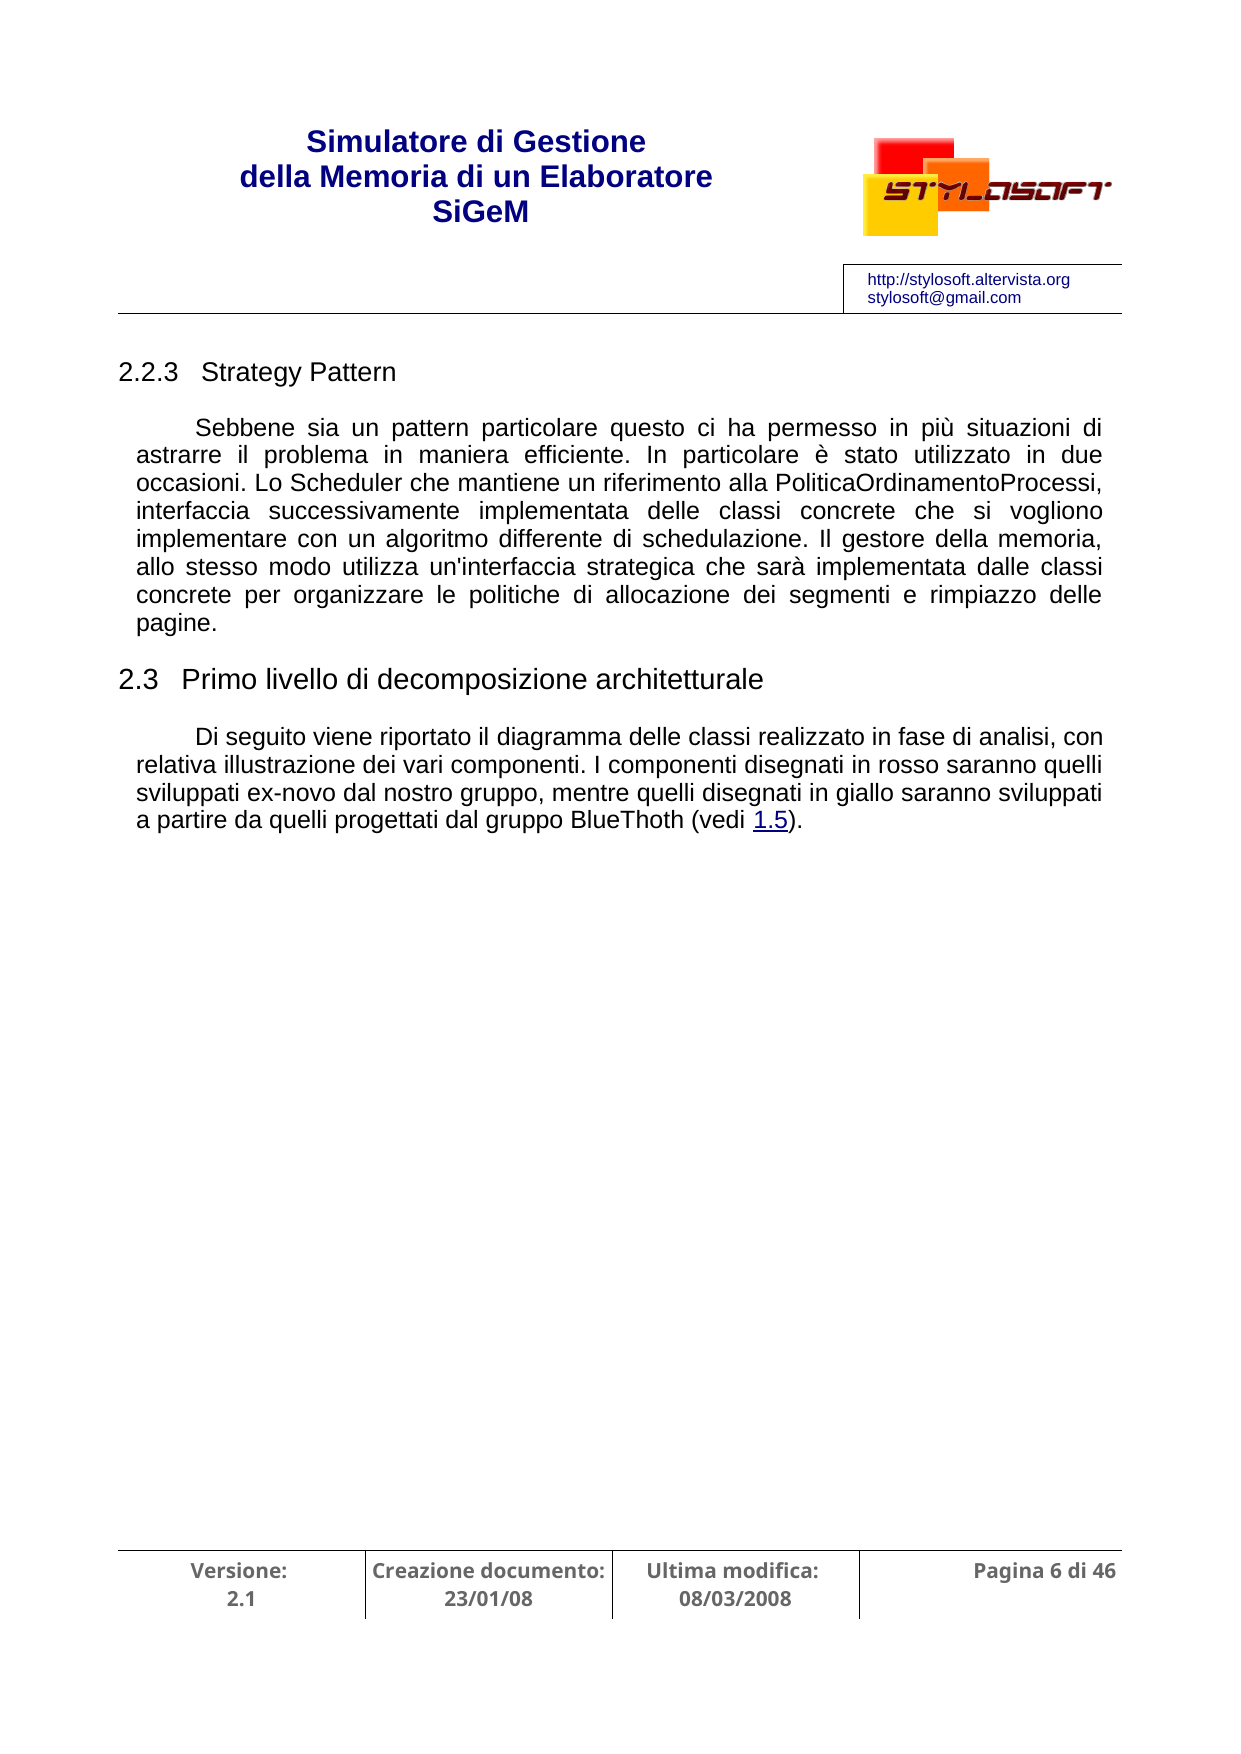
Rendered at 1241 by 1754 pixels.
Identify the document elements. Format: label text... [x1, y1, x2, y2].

subtitle Primo livello di decomposizione architetturale [118, 663, 1122, 696]
subtitle Strategy Pattern [118, 357, 1122, 387]
text Di seguito viene riportato il diagramma delle classi realizzato in fase di analisi, con relativa illustrazione dei vari componenti. I componenti disegnati in rosso saranno quelli sviluppati ex-novo dal nostro gruppo, mentre quelli disegnati in giallo saranno sviluppati a partire da quelli progettati dal gruppo BlueThoth (vedi 1.5). [136, 722, 1104, 834]
text Sebbene sia un pattern particolare questo ci ha permesso in più situazioni di astrarre il problema in maniera efficiente. In particolare è stato utilizzato in due occasioni. Lo Scheduler che mantiene un riferimento alla PoliticaOrdinamentoProcessi, interfaccia successivamente implementata delle classi concrete che si vogliono implementare con un algoritmo differente di schedulazione. Il gestore della memoria, allo stesso modo utilizza un'interfaccia strategica che sarà implementata dalle classi concrete per organizzare le politiche di allocazione dei segmenti e rimpiazzo delle pagine. [136, 413, 1104, 637]
picture [848, 123, 1117, 247]
